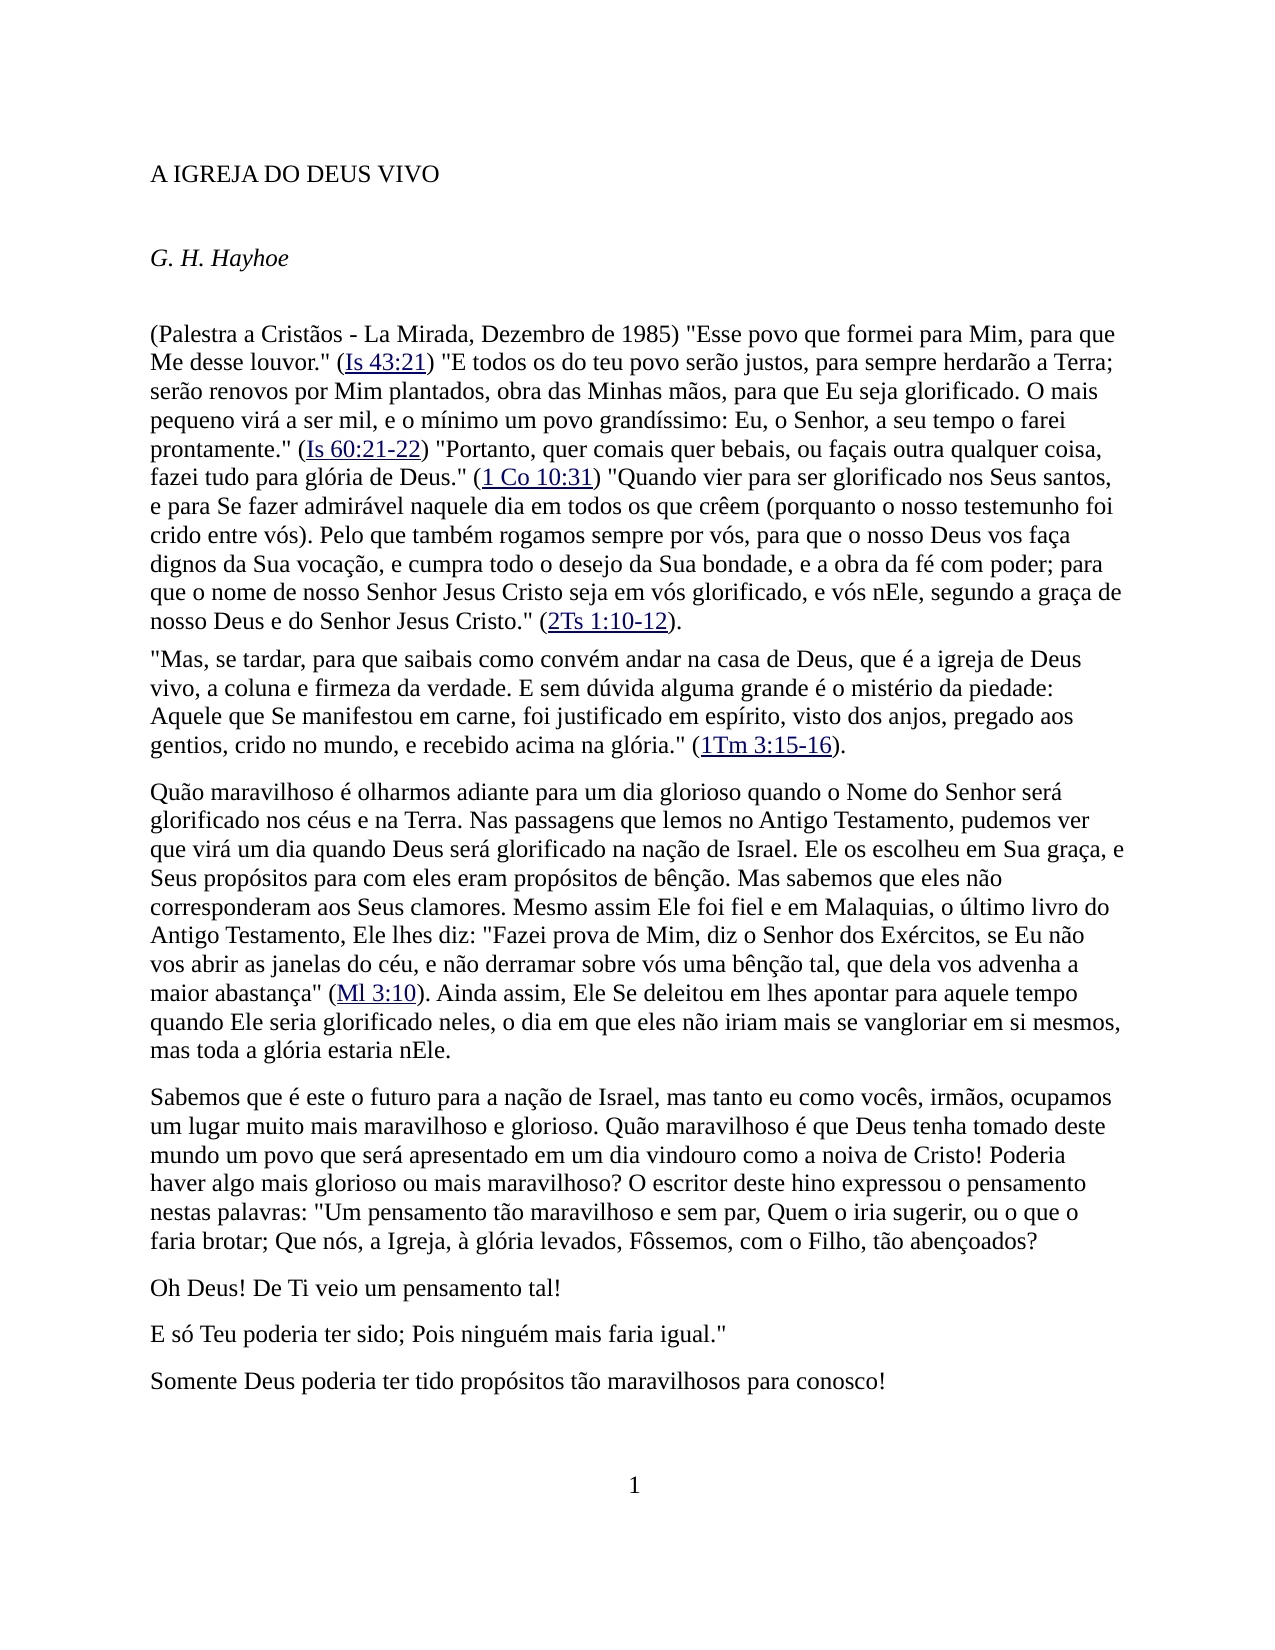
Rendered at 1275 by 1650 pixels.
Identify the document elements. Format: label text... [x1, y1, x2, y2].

text (Palestra a Cristãos - La Mirada, Dezembro de 1985) "Esse povo que formei para Mim, para que Me desse louvor." (Is 43:21) "E todos os do teu povo serão justos, para sempre herdarão a Terra; serão renovos por Mim plantados, obra das Minhas mãos, para que Eu seja glorificado. O mais pequeno virá a ser mil, e o mínimo um povo grandíssimo: Eu, o Senhor, a seu tempo o farei prontamente." (Is 60:21-22) "Portanto, quer comais quer bebais, ou façais outra qualquer coisa, fazei tudo para glória de Deus." (1 Co 10:31) "Quando vier para ser glorificado nos Seus santos, e para Se fazer admirável naquele dia em todos os que crêem (porquanto o nosso testemunho foi crido entre vós). Pelo que também rogamos sempre por vós, para que o nosso Deus vos faça dignos da Sua vocação, e cumpra todo o desejo da Sua bondade, e a obra da fé com poder; para que o nome de nosso Senhor Jesus Cristo seja em vós glorificado, e vós nEle, segundo a graça de nosso Deus e do Senhor Jesus Cristo." (2Ts 1:10-12). [150, 319, 1125, 635]
text A IGREJA DO DEUS VIVO [150, 159, 1125, 188]
text Sabemos que é este o futuro para a nação de Israel, mas tanto eu como vocês, irmãos, ocupamos um lugar muito mais maravilhoso e glorioso. Quão maravilhoso é que Deus tenha tomado deste mundo um povo que será apresentado em um dia vindouro como a noiva de Cristo! Poderia haver algo mais glorioso ou mais maravilhoso? O escritor deste hino expressou o pensamento nestas palavras: "Um pensamento tão maravilhoso e sem par, Quem o iria sugerir, ou o que o faria brotar; Que nós, a Igreja, à glória levados, Fôssemos, com o Filho, tão abençoados? [150, 1082, 1125, 1255]
text G. H. Hayhoe [150, 243, 1125, 272]
text Oh Deus! De Ti veio um pensamento tal! [150, 1273, 1125, 1301]
text "Mas, se tardar, para que saibais como convém andar na casa de Deus, que é a igreja de Deus vivo, a coluna e firmeza da verdade. E sem dúvida alguma grande é o mistério da piedade: Aquele que Se manifestou em carne, foi justificado em espírito, visto dos anjos, pregado aos gentios, crido no mundo, e recebido acima na glória." (1Tm 3:15-16). [150, 644, 1125, 759]
text E só Teu poderia ter sido; Pois ninguém mais faria igual." [150, 1319, 1125, 1348]
text Somente Deus poderia ter tido propósitos tão maravilhosos para conosco! [150, 1366, 1125, 1395]
text Quão maravilhoso é olharmos adiante para um dia glorioso quando o Nome do Senhor será glorificado nos céus e na Terra. Nas passagens que lemos no Antigo Testamento, pudemos ver que virá um dia quando Deus será glorificado na nação de Israel. Ele os escolheu em Sua graça, e Seus propósitos para com eles eram propósitos de bênção. Mas sabemos que eles não corresponderam aos Seus clamores. Mesmo assim Ele foi fiel e em Malaquias, o último livro do Antigo Testamento, Ele lhes diz: "Fazei prova de Mim, diz o Senhor dos Exércitos, se Eu não vos abrir as janelas do céu, e não derramar sobre vós uma bênção tal, que dela vos advenha a maior abastança" (Ml 3:10). Ainda assim, Ele Se deleitou em lhes apontar para aquele tempo quando Ele seria glorificado neles, o dia em que eles não iriam mais se vangloriar em si mesmos, mas toda a glória estaria nEle. [150, 777, 1125, 1064]
